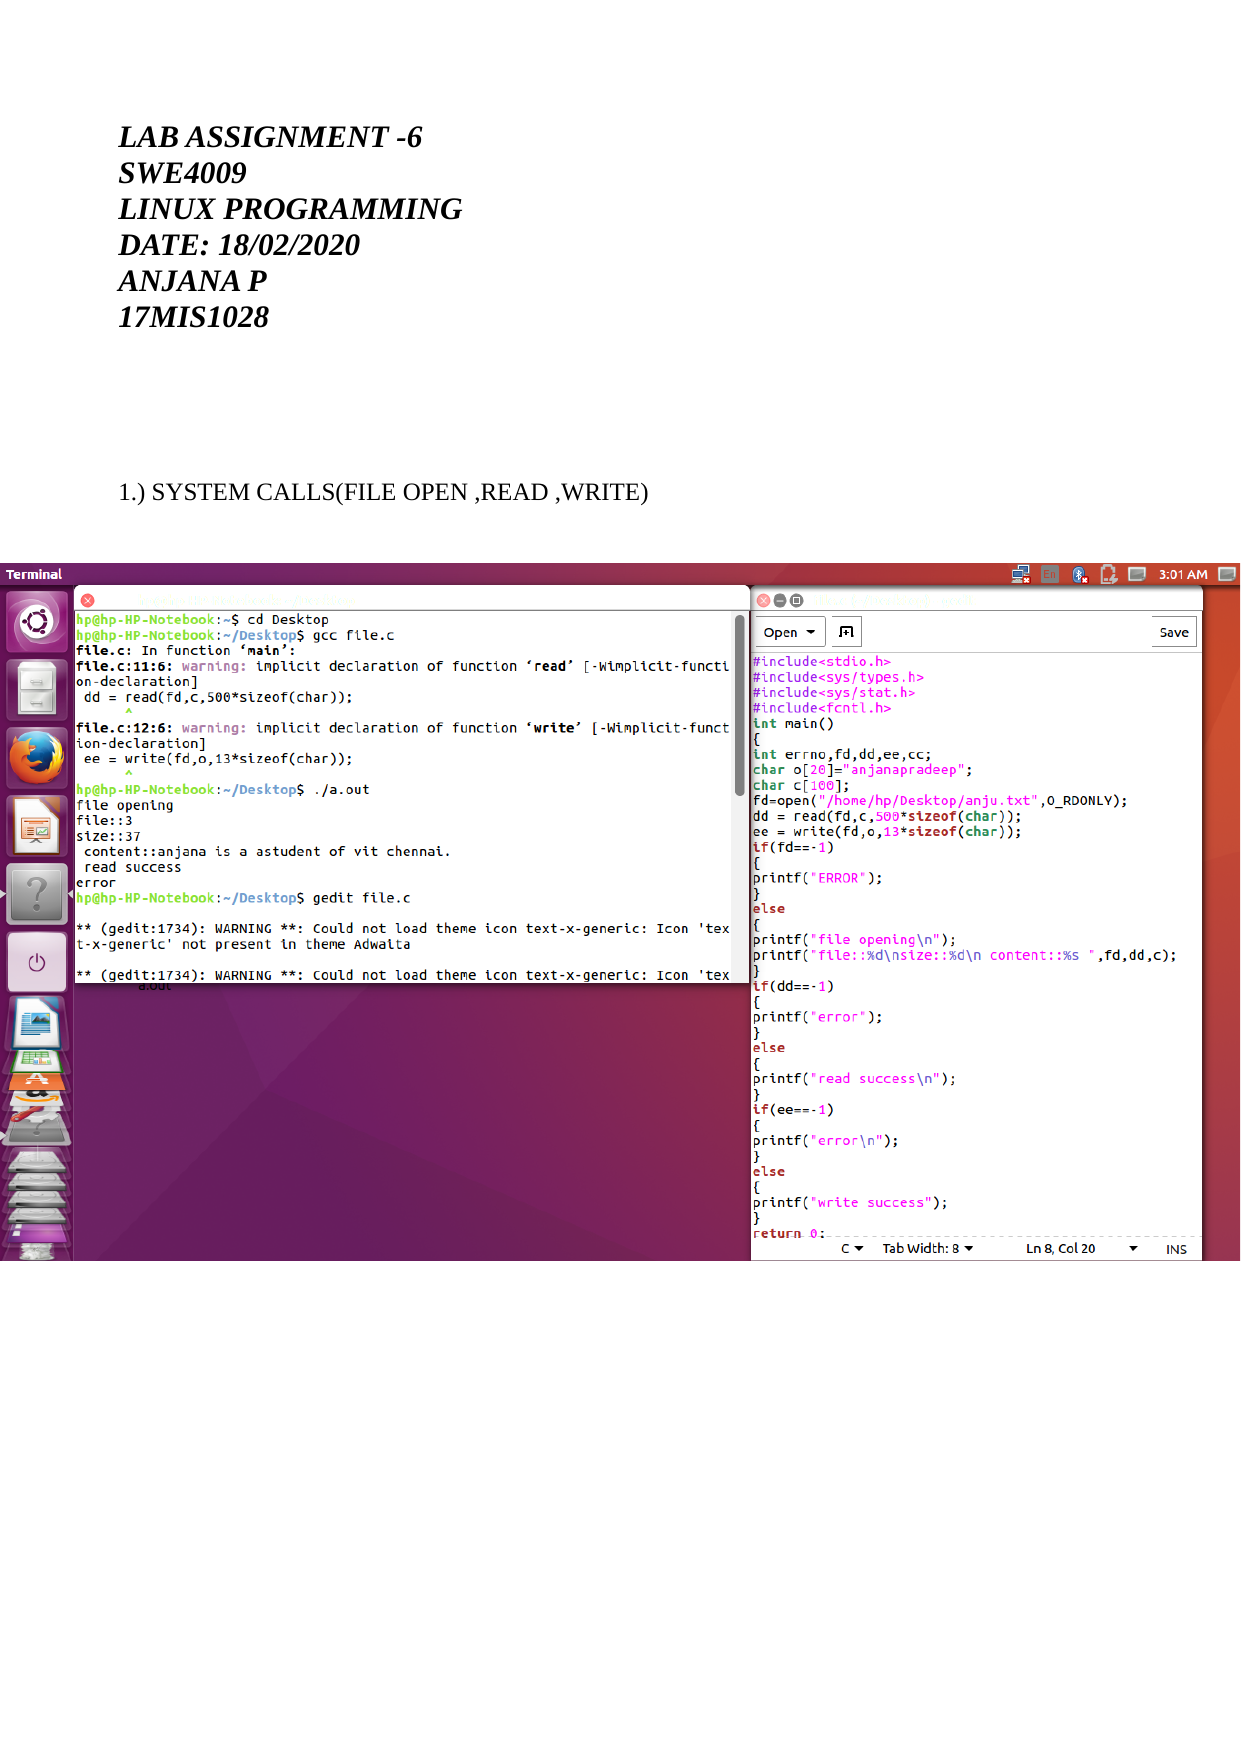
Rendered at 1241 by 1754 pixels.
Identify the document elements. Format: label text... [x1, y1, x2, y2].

text 1.) SYSTEM CALLS(FILE OPEN ,READ ,WRITE) [118, 477, 1122, 506]
text LINUX PROGRAMMING [118, 190, 1122, 226]
text ANJANA P [118, 262, 1122, 298]
picture [0, 563, 1241, 1261]
text 17MIS1028 [118, 298, 1122, 334]
text DATE: 18/02/2020 [118, 226, 1122, 262]
text LAB ASSIGNMENT -6 [118, 118, 1122, 154]
text SWE4009 [118, 154, 1122, 190]
